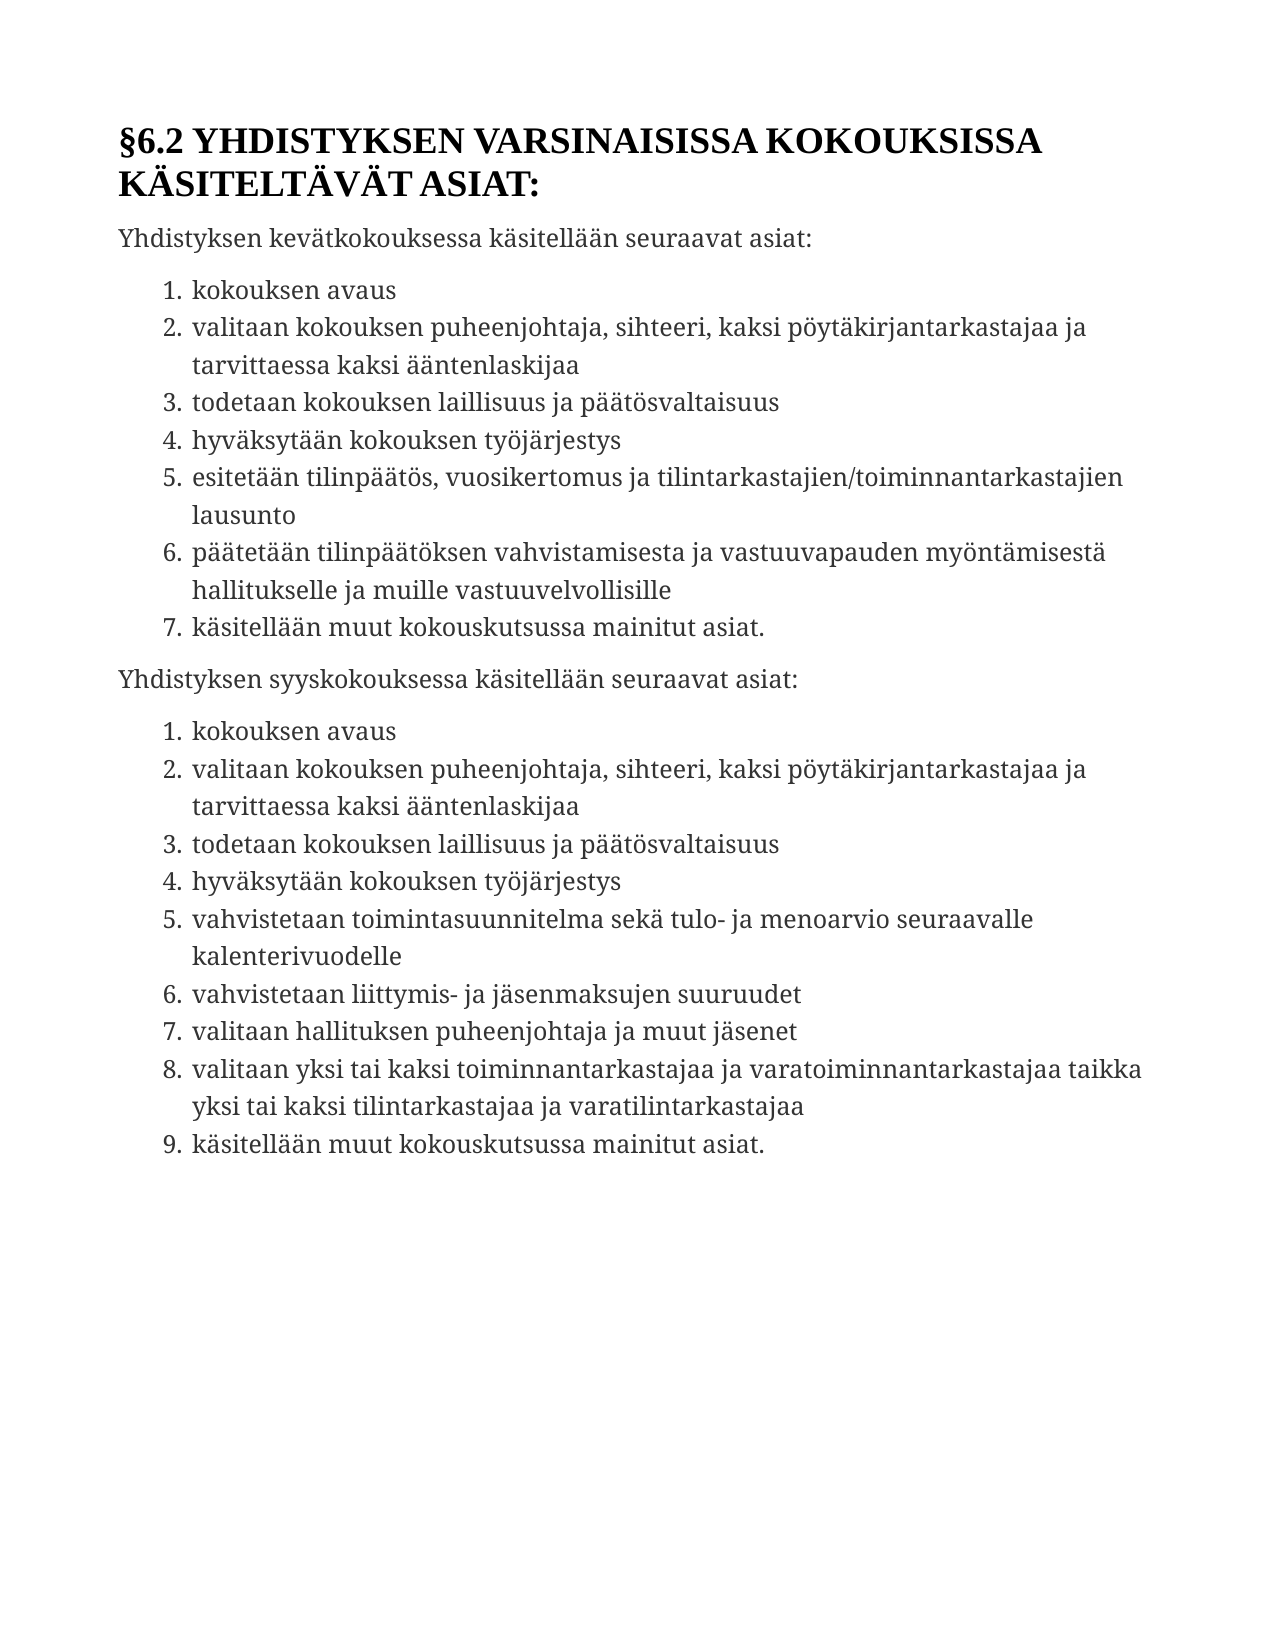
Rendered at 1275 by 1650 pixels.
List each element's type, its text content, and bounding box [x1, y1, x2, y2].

text Yhdistyksen kevätkokouksessa käsitellään seuraavat asiat: [118, 217, 1157, 254]
list hyväksytään kokouksen työjärjestys [162, 419, 1157, 456]
text Yhdistyksen syyskokouksessa käsitellään seuraavat asiat: [118, 658, 1157, 696]
list vahvistetaan liittymis- ja jäsenmaksujen suuruudet [162, 973, 1157, 1011]
list valitaan hallituksen puheenjohtaja ja muut jäsenet [162, 1011, 1157, 1048]
list todetaan kokouksen laillisuus ja päätösvaltaisuus [162, 823, 1157, 861]
list kokouksen avaus [162, 269, 1157, 306]
list kokouksen avaus [162, 711, 1157, 748]
list käsitellään muut kokouskutsussa mainitut asiat. [162, 1123, 1157, 1161]
list hyväksytään kokouksen työjärjestys [162, 861, 1157, 898]
list valitaan kokouksen puheenjohtaja, sihteeri, kaksi pöytäkirjantarkastajaa ja tarvittaessa kaksi ääntenlaskijaa [162, 306, 1157, 381]
list todetaan kokouksen laillisuus ja päätösvaltaisuus [162, 381, 1157, 419]
list valitaan kokouksen puheenjohtaja, sihteeri, kaksi pöytäkirjantarkastajaa ja tarvittaessa kaksi ääntenlaskijaa [162, 748, 1157, 823]
list vahvistetaan toimintasuunnitelma sekä tulo- ja menoarvio seuraavalle kalenterivuodelle [162, 898, 1157, 973]
list käsitellään muut kokouskutsussa mainitut asiat. [162, 606, 1157, 644]
subtitle §6.2 YHDISTYKSEN VARSINAISISSA KOKOUKSISSA KÄSITELTÄVÄT ASIAT: [118, 118, 1157, 204]
list päätetään tilinpäätöksen vahvistamisesta ja vastuuvapauden myöntämisestä hallitukselle ja muille vastuuvelvollisille [162, 531, 1157, 606]
list valitaan yksi tai kaksi toiminnantarkastajaa ja varatoiminnantarkastajaa taikka yksi tai kaksi tilintarkastajaa ja varatilintarkastajaa [162, 1048, 1157, 1123]
list esitetään tilinpäätös, vuosikertomus ja tilintarkastajien/toiminnantarkastajien lausunto [162, 456, 1157, 531]
